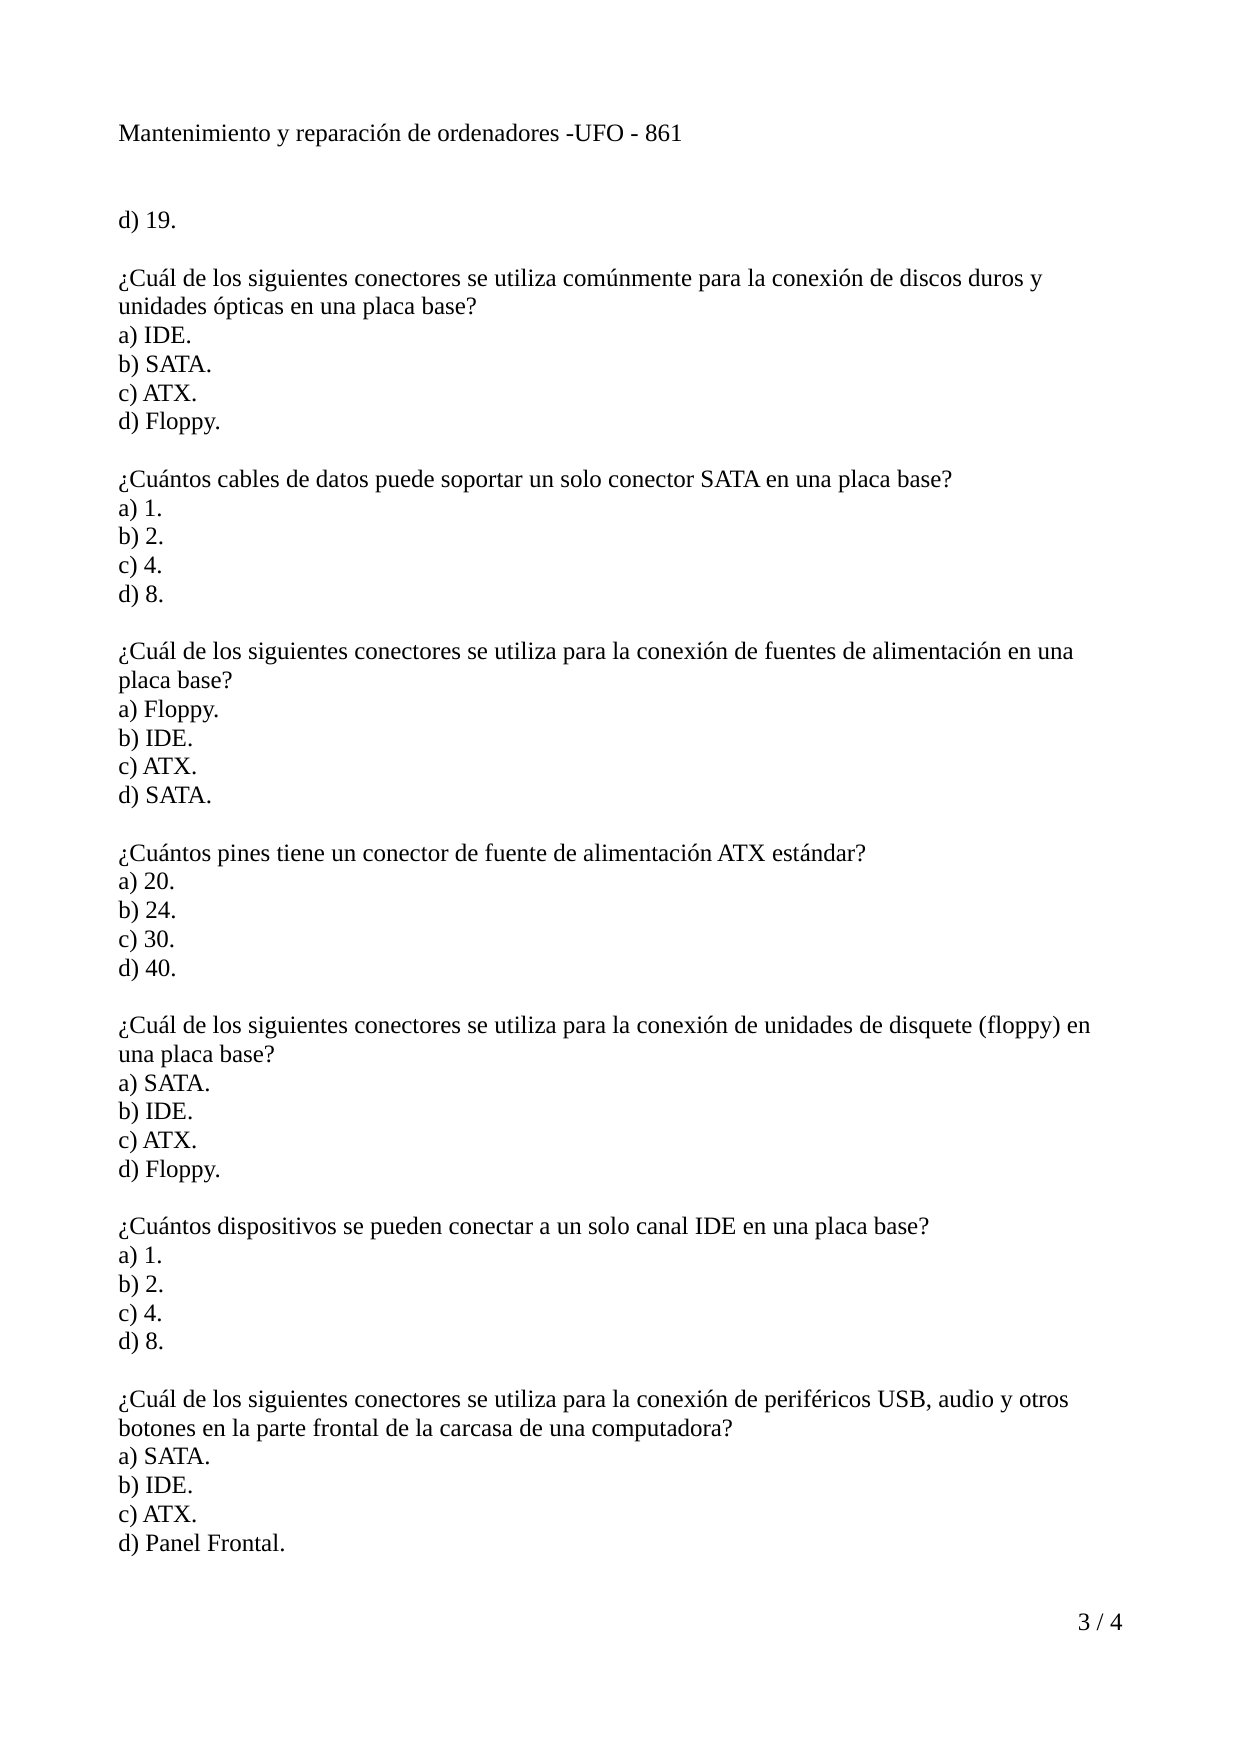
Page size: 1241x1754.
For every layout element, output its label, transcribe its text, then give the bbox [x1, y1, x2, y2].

text b) IDE. [118, 1470, 1122, 1499]
text ¿Cuántos dispositivos se pueden conectar a un solo canal IDE en una placa base? [118, 1211, 1122, 1240]
text d) 8. [118, 1326, 1122, 1355]
text d) Floppy. [118, 1154, 1122, 1183]
text b) IDE. [118, 1096, 1122, 1125]
text a) 1. [118, 1240, 1122, 1269]
text ¿Cuál de los siguientes conectores se utiliza para la conexión de periféricos USB, audio y otros botones en la parte frontal de la carcasa de una computadora? [118, 1384, 1122, 1441]
text a) IDE. [118, 320, 1122, 349]
text a) SATA. [118, 1068, 1122, 1096]
text d) 40. [118, 953, 1122, 981]
text b) 2. [118, 1269, 1122, 1298]
text ¿Cuántos pines tiene un conector de fuente de alimentación ATX estándar? [118, 838, 1122, 866]
text c) ATX. [118, 751, 1122, 780]
text ¿Cuál de los siguientes conectores se utiliza para la conexión de unidades de disquete (floppy) en una placa base? [118, 1010, 1122, 1068]
text b) 24. [118, 895, 1122, 924]
text a) 1. [118, 493, 1122, 521]
text d) Floppy. [118, 406, 1122, 435]
text c) ATX. [118, 378, 1122, 406]
text b) 2. [118, 521, 1122, 550]
text ¿Cuántos cables de datos puede soportar un solo conector SATA en una placa base? [118, 464, 1122, 493]
text c) 4. [118, 1298, 1122, 1326]
text b) IDE. [118, 723, 1122, 751]
text c) 30. [118, 924, 1122, 953]
text a) SATA. [118, 1441, 1122, 1470]
text c) 4. [118, 550, 1122, 579]
text b) SATA. [118, 349, 1122, 378]
text d) SATA. [118, 780, 1122, 809]
text d) 19. [118, 205, 1122, 234]
text a) 20. [118, 866, 1122, 895]
text d) 8. [118, 579, 1122, 608]
text c) ATX. [118, 1125, 1122, 1154]
text d) Panel Frontal. [118, 1528, 1122, 1556]
text a) Floppy. [118, 694, 1122, 723]
text c) ATX. [118, 1499, 1122, 1528]
text ¿Cuál de los siguientes conectores se utiliza comúnmente para la conexión de discos duros y unidades ópticas en una placa base? [118, 263, 1122, 320]
text ¿Cuál de los siguientes conectores se utiliza para la conexión de fuentes de alimentación en una placa base? [118, 636, 1122, 694]
